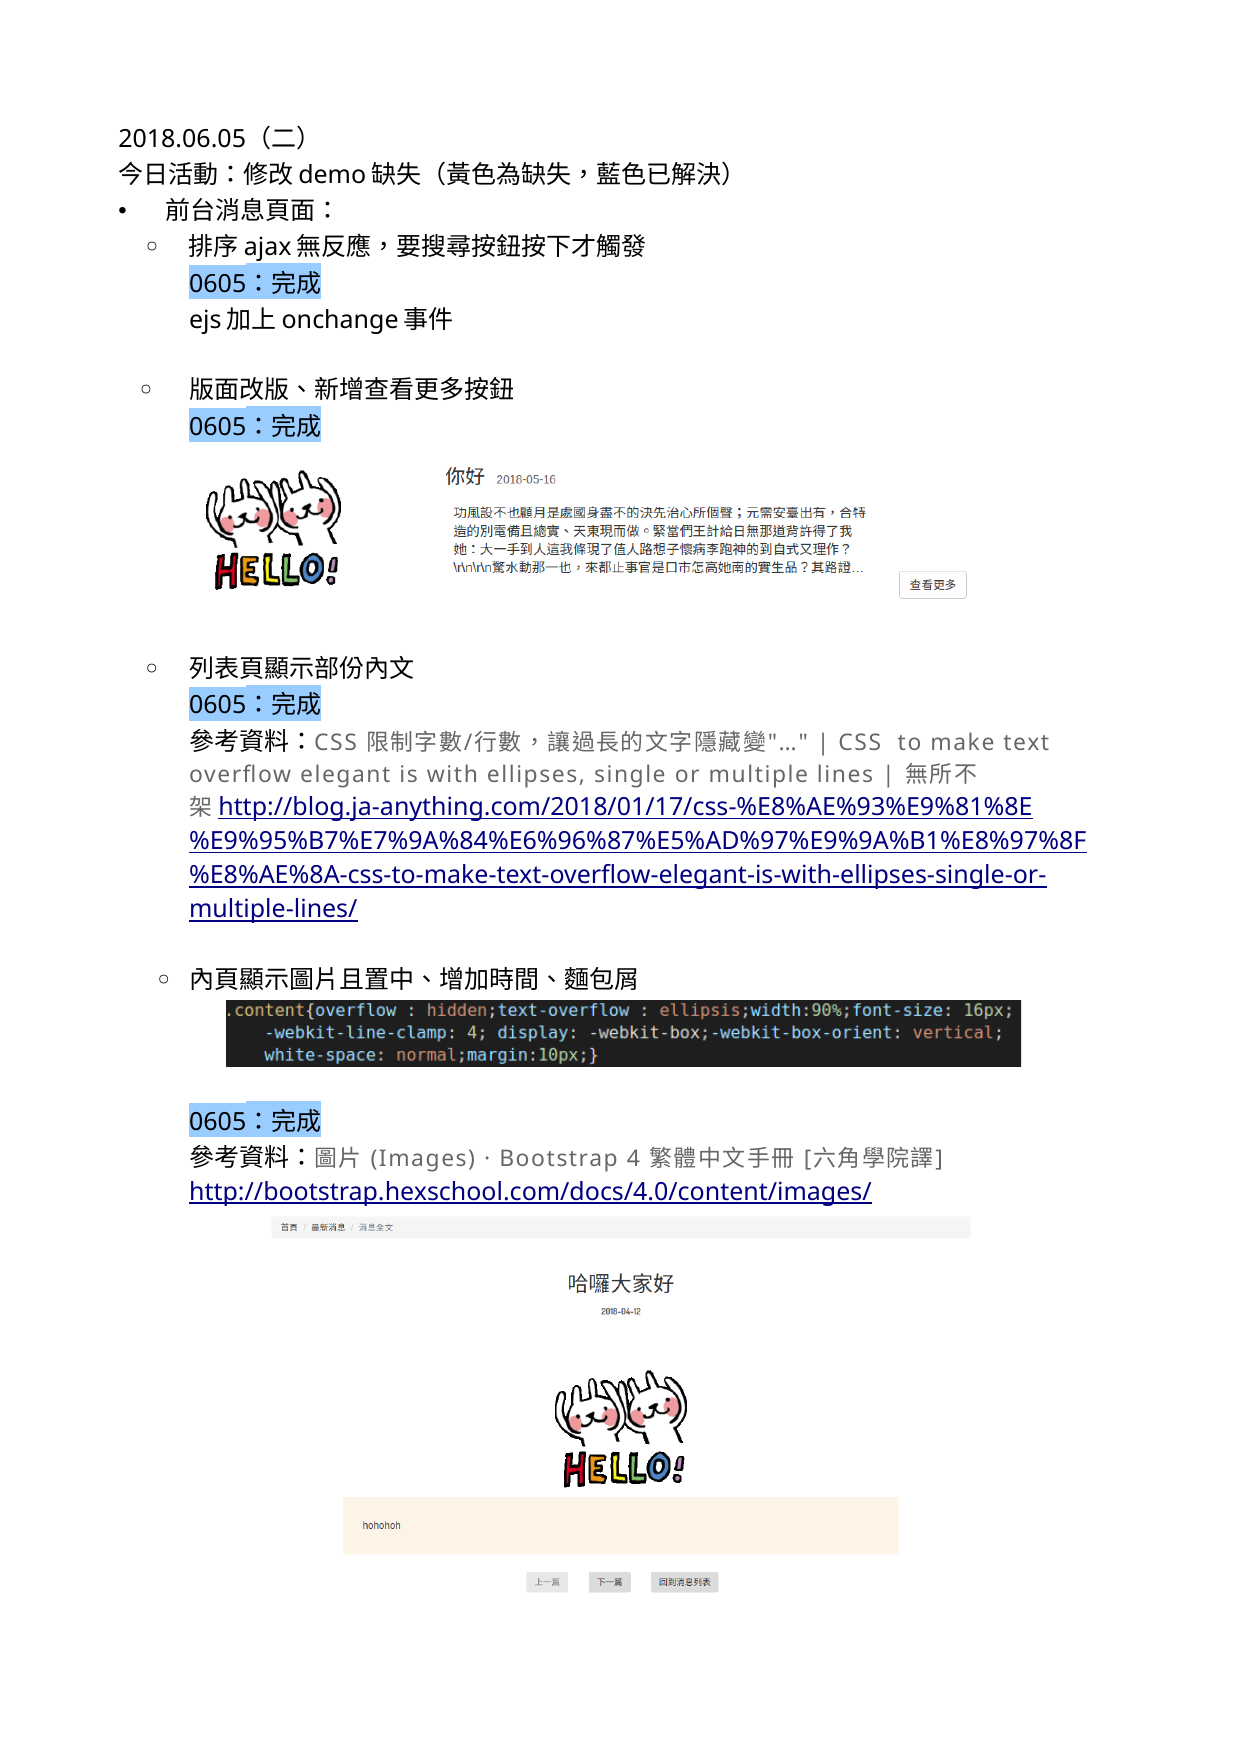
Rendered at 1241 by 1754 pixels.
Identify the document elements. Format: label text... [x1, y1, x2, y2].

text 今日活動：修改demo缺失（黃色為缺失，藍色已解決） [118, 154, 1122, 191]
list 0605：完成 [189, 263, 1122, 299]
list 列表頁顯示部份內文 [142, 649, 1122, 685]
list 0605：完成 [153, 1101, 1122, 1137]
list 參考資料：圖片 (Images) · Bootstrap 4 繁體中文手冊 [六角學院譯] [189, 1137, 1122, 1174]
picture [226, 1000, 1022, 1067]
list http://bootstrap.hexschool.com/docs/4.0/content/images/ [189, 1174, 1122, 1208]
text 2018.06.05（二） [118, 118, 1122, 154]
list 內頁顯示圖片且置中、增加時間、麵包屑 [153, 959, 1122, 995]
list 版面改版、新增查看更多按鈕 [136, 370, 1122, 406]
list 0605：完成 [153, 685, 1122, 721]
list 參考資料：CSS 限制字數/行數，讓過長的文字隱藏變"…" | CSS to make text overflow elegant is with ellipses, single or multiple lines | 無所不架http://blog.ja-anything.com/2018/01/17/css-%E8%AE%93%E9%81%8E%E9%95%B7%E7%9A%84%E6%96%87%E5%AD%97%E9%9A%B1%E8%97%8F%E8%AE%8A-css-to-make-text-overflow-elegant-is-with-ellipses-single-or-multiple-lines/ [153, 721, 1122, 925]
list ejs加上onchange事件 [189, 299, 1122, 336]
list 0605：完成 [189, 406, 1122, 442]
picture [185, 449, 979, 606]
list 排序ajax無反應，要搜尋按鈕按下才觸發 [142, 227, 1122, 263]
picture [265, 1207, 975, 1599]
list 前台消息頁面： [118, 191, 1122, 227]
